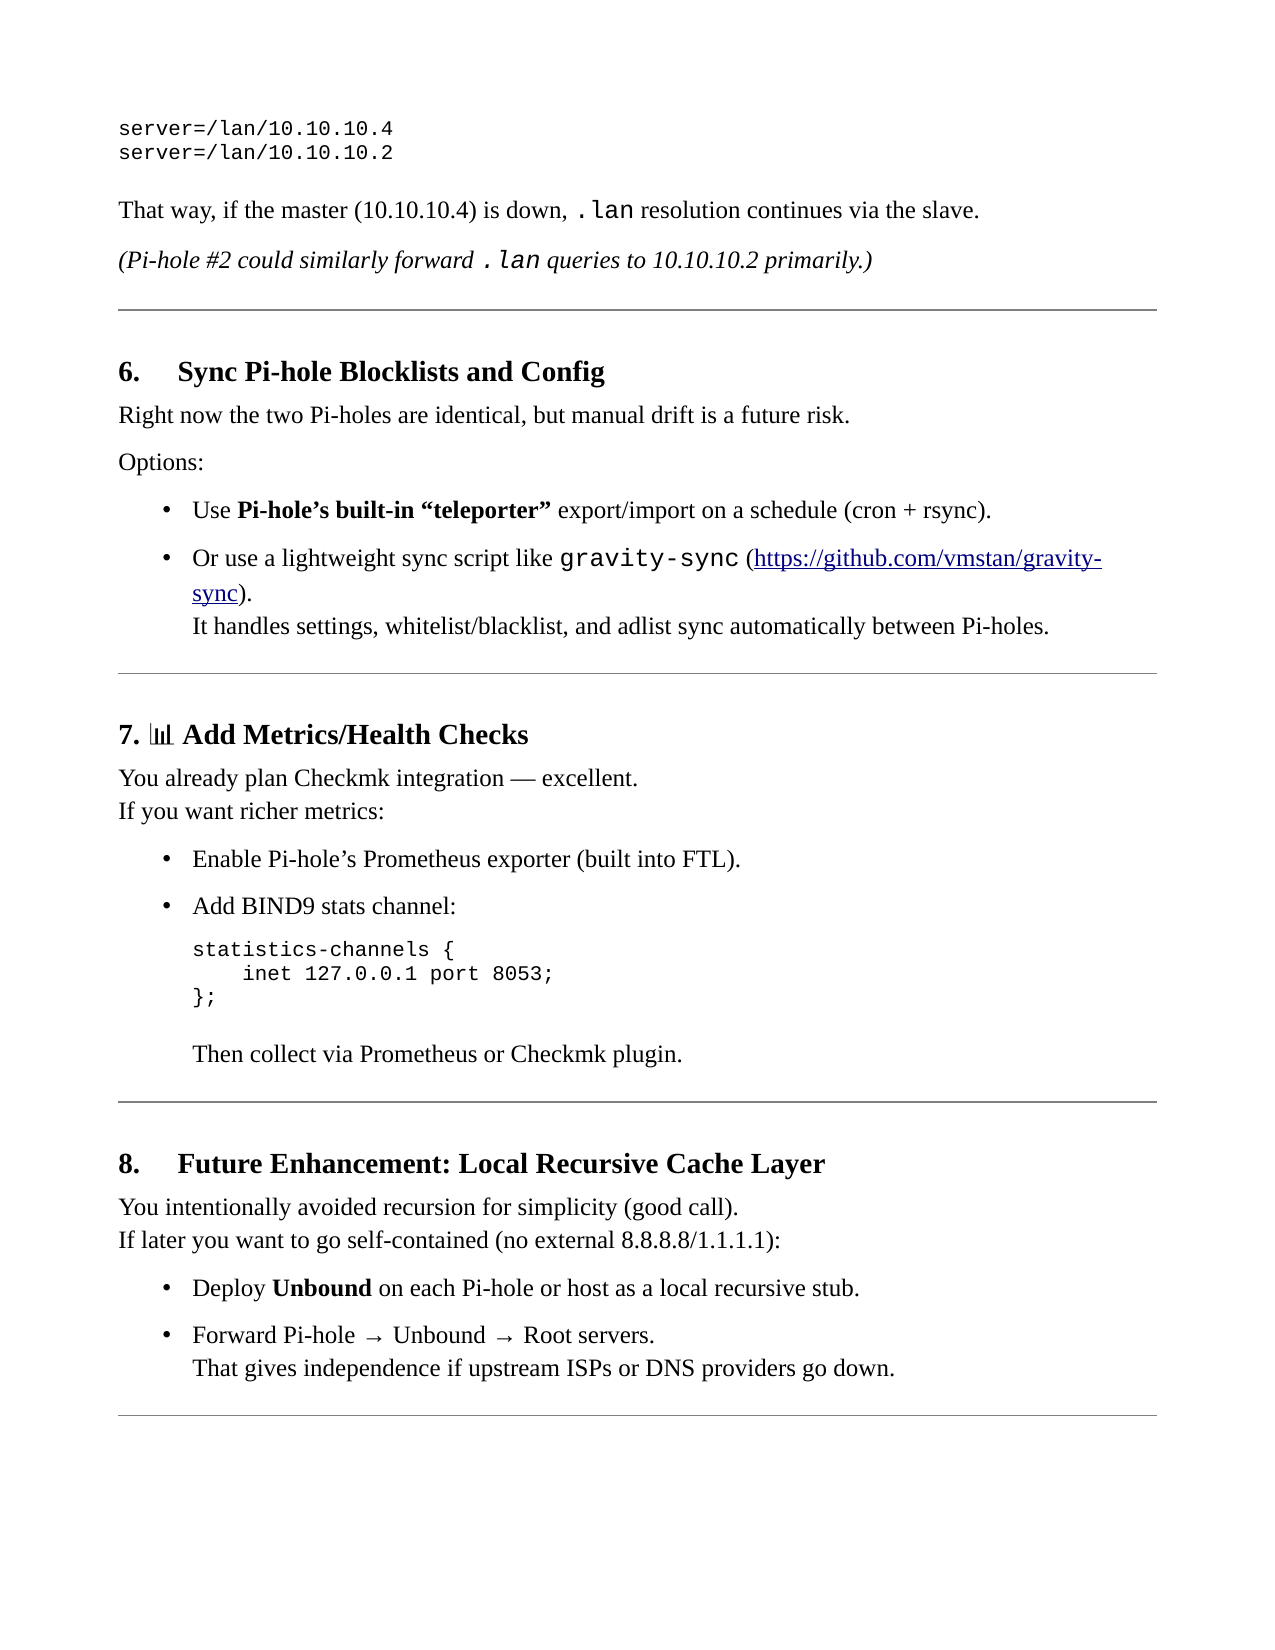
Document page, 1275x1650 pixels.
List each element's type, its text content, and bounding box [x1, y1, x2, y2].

subtitle 7. 📊 Add Metrics/Health Checks [118, 717, 1157, 751]
list Use Pi-hole’s built-in “teleporter” export/import on a schedule (cron + rsync). [162, 495, 1157, 524]
list }; [162, 986, 1157, 1010]
list inet 127.0.0.1 port 8053; [162, 963, 1157, 986]
text Options: [118, 447, 1157, 476]
list Deploy Unbound on each Pi-hole or host as a local recursive stub. [162, 1273, 1157, 1301]
text Right now the two Pi-holes are identical, but manual drift is a future risk. [118, 400, 1157, 428]
list statistics-channels { [162, 939, 1157, 963]
text That way, if the master (10.10.10.4) is down, .lan resolution continues via the slave. [118, 195, 1157, 226]
list Enable Pi-hole’s Prometheus exporter (built into FTL). [162, 844, 1157, 873]
text (Pi-hole #2 could similarly forward .lan queries to 10.10.10.2 primarily.) [118, 245, 1157, 276]
text server=/lan/10.10.10.2 [118, 142, 1157, 165]
subtitle 8. 🧰 Future Enhancement: Local Recursive Cache Layer [118, 1146, 1157, 1179]
subtitle 6. 🔁 Sync Pi-hole Blocklists and Config [118, 354, 1157, 387]
list Or use a lightweight sync script like gravity-sync (https://github.com/vmstan/gravity-sync). It handles settings, whitelist/blacklist, and adlist sync automatically between Pi-holes. [162, 543, 1157, 639]
text You intentionally avoided recursion for simplicity (good call). If later you want to go self-contained (no external 8.8.8.8/1.1.1.1): [118, 1192, 1157, 1254]
text You already plan Checkmk integration — excellent. If you want richer metrics: [118, 763, 1157, 825]
list Add BIND9 stats channel: [162, 891, 1157, 920]
list Forward Pi-hole → Unbound → Root servers. That gives independence if upstream ISPs or DNS providers go down. [162, 1320, 1157, 1382]
list Then collect via Prometheus or Checkmk plugin. [162, 1039, 1157, 1068]
text server=/lan/10.10.10.4 [118, 118, 1157, 142]
